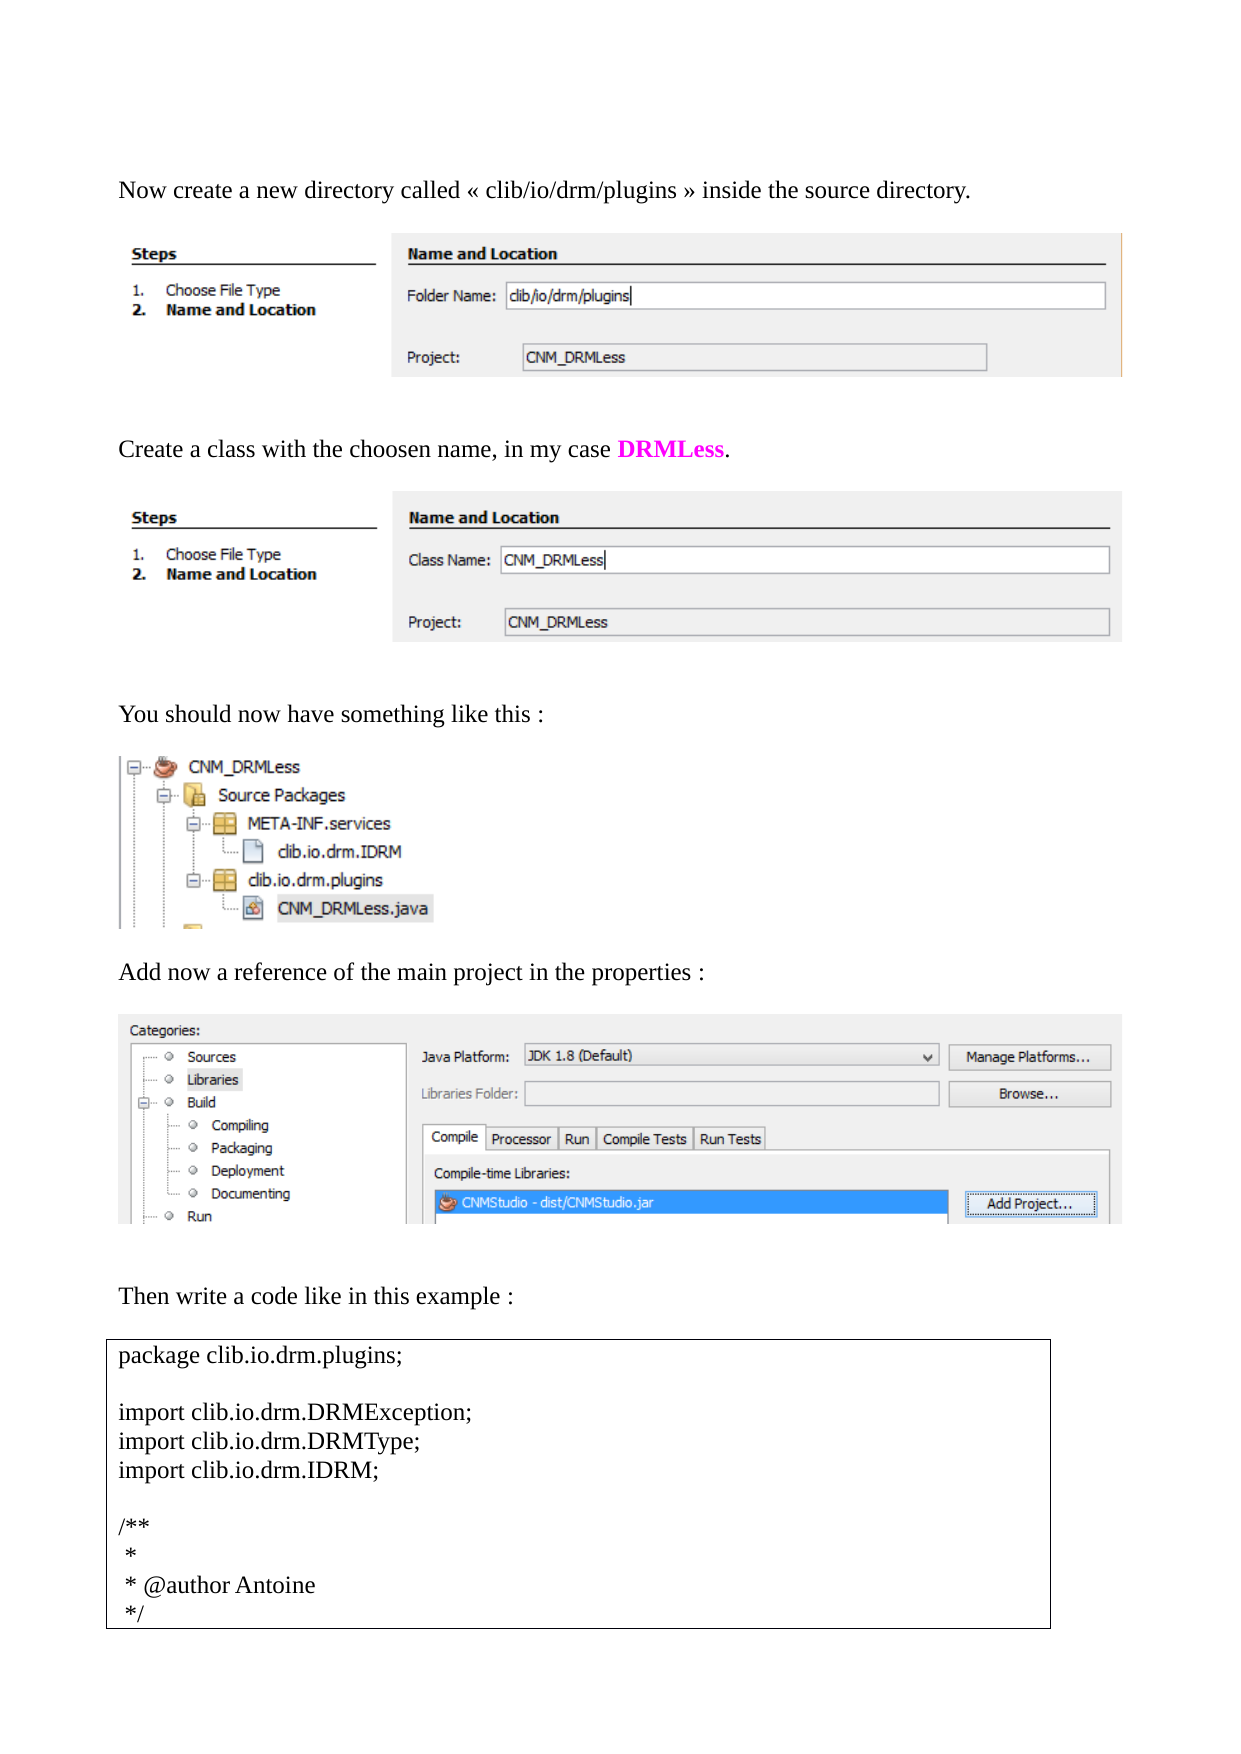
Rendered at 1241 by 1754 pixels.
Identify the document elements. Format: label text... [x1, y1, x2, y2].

text Create a class with the choosen name, in my case DRMLess. [118, 434, 1122, 463]
text Add now a reference of the main project in the properties : [118, 957, 1122, 986]
picture [118, 756, 509, 929]
table_header package clib.io.drm.plugins; import clib.io.drm.DRMException; import clib.io.drm.DRMType; import clib.io.drm.IDRM; /** * * @author Antoine */ [107, 1340, 1050, 1627]
picture [118, 1014, 1123, 1224]
picture [118, 233, 1123, 377]
text Now create a new directory called « clib/io/drm/plugins » inside the source directory. [118, 176, 1122, 204]
text You should now have something like this : [118, 699, 1122, 728]
text Then write a code like in this example : [118, 1281, 1122, 1310]
picture [118, 491, 1123, 642]
